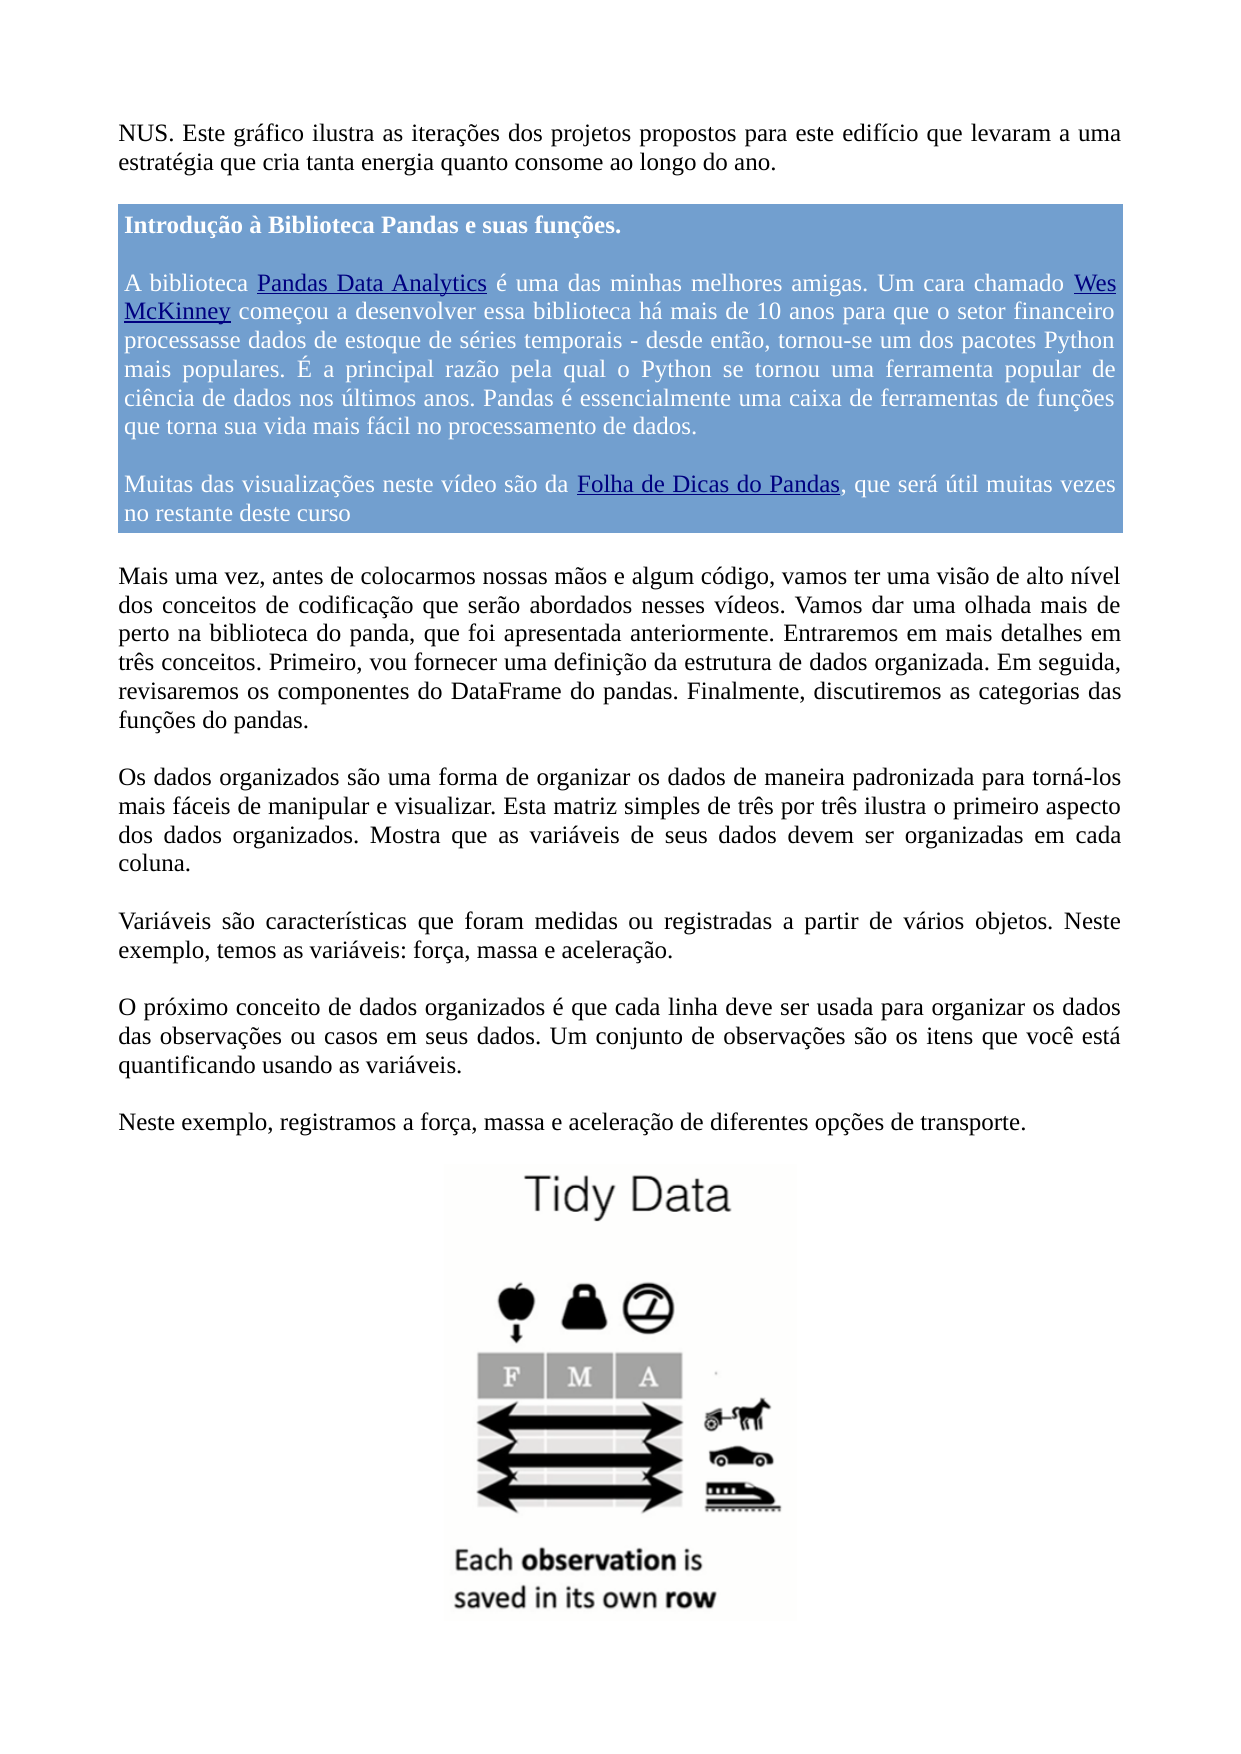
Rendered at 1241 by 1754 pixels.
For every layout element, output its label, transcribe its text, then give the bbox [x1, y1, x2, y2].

text Neste exemplo, registramos a força, massa e aceleração de diferentes opções de transporte. [118, 1107, 1122, 1136]
text Mais uma vez, antes de colocarmos nossas mãos e algum código, vamos ter uma visão de alto nível dos conceitos de codificação que serão abordados nesses vídeos. Vamos dar uma olhada mais de perto na biblioteca do panda, que foi apresentada anteriormente. Entraremos em mais detalhes em três conceitos. Primeiro, vou fornecer uma definição da estrutura de dados organizada. Em seguida, revisaremos os componentes do DataFrame do pandas. Finalmente, discutiremos as categorias das funções do pandas. [118, 561, 1122, 733]
text O próximo conceito de dados organizados é que cada linha deve ser usada para organizar os dados das observações ou casos em seus dados. Um conjunto de observações são os itens que você está quantificando usando as variáveis. [118, 992, 1122, 1078]
text Os dados organizados são uma forma de organizar os dados de maneira padronizada para torná-los mais fáceis de manipular e visualizar. Esta matriz simples de três por três ilustra o primeiro aspecto dos dados organizados. Mostra que as variáveis de seus dados devem ser organizadas em cada coluna. [118, 762, 1122, 877]
table_header Introdução à Biblioteca Pandas e suas funções. A biblioteca Pandas Data Analytics é uma das minhas melhores amigas. Um cara chamado Wes McKinney começou a desenvolver essa biblioteca há mais de 10 anos para que o setor financeiro processasse dados de estoque de séries temporais - desde então, tornou-se um dos pacotes Python mais populares. É a principal razão pela qual o Python se tornou uma ferramenta popular de ciência de dados nos últimos anos. Pandas é essencialmente uma caixa de ferramentas de funções que torna sua vida mais fácil no processamento de dados. Muitas das visualizações neste vídeo são da Folha de Dicas do Pandas, que será útil muitas vezes no restante deste curso [119, 205, 1122, 532]
picture [443, 1164, 797, 1621]
text NUS. Este gráfico ilustra as iterações dos projetos propostos para este edifício que levaram a uma estratégia que cria tanta energia quanto consome ao longo do ano. [118, 118, 1122, 176]
text Variáveis são características que foram medidas ou registradas a partir de vários objetos. Neste exemplo, temos as variáveis: força, massa e aceleração. [118, 906, 1122, 963]
